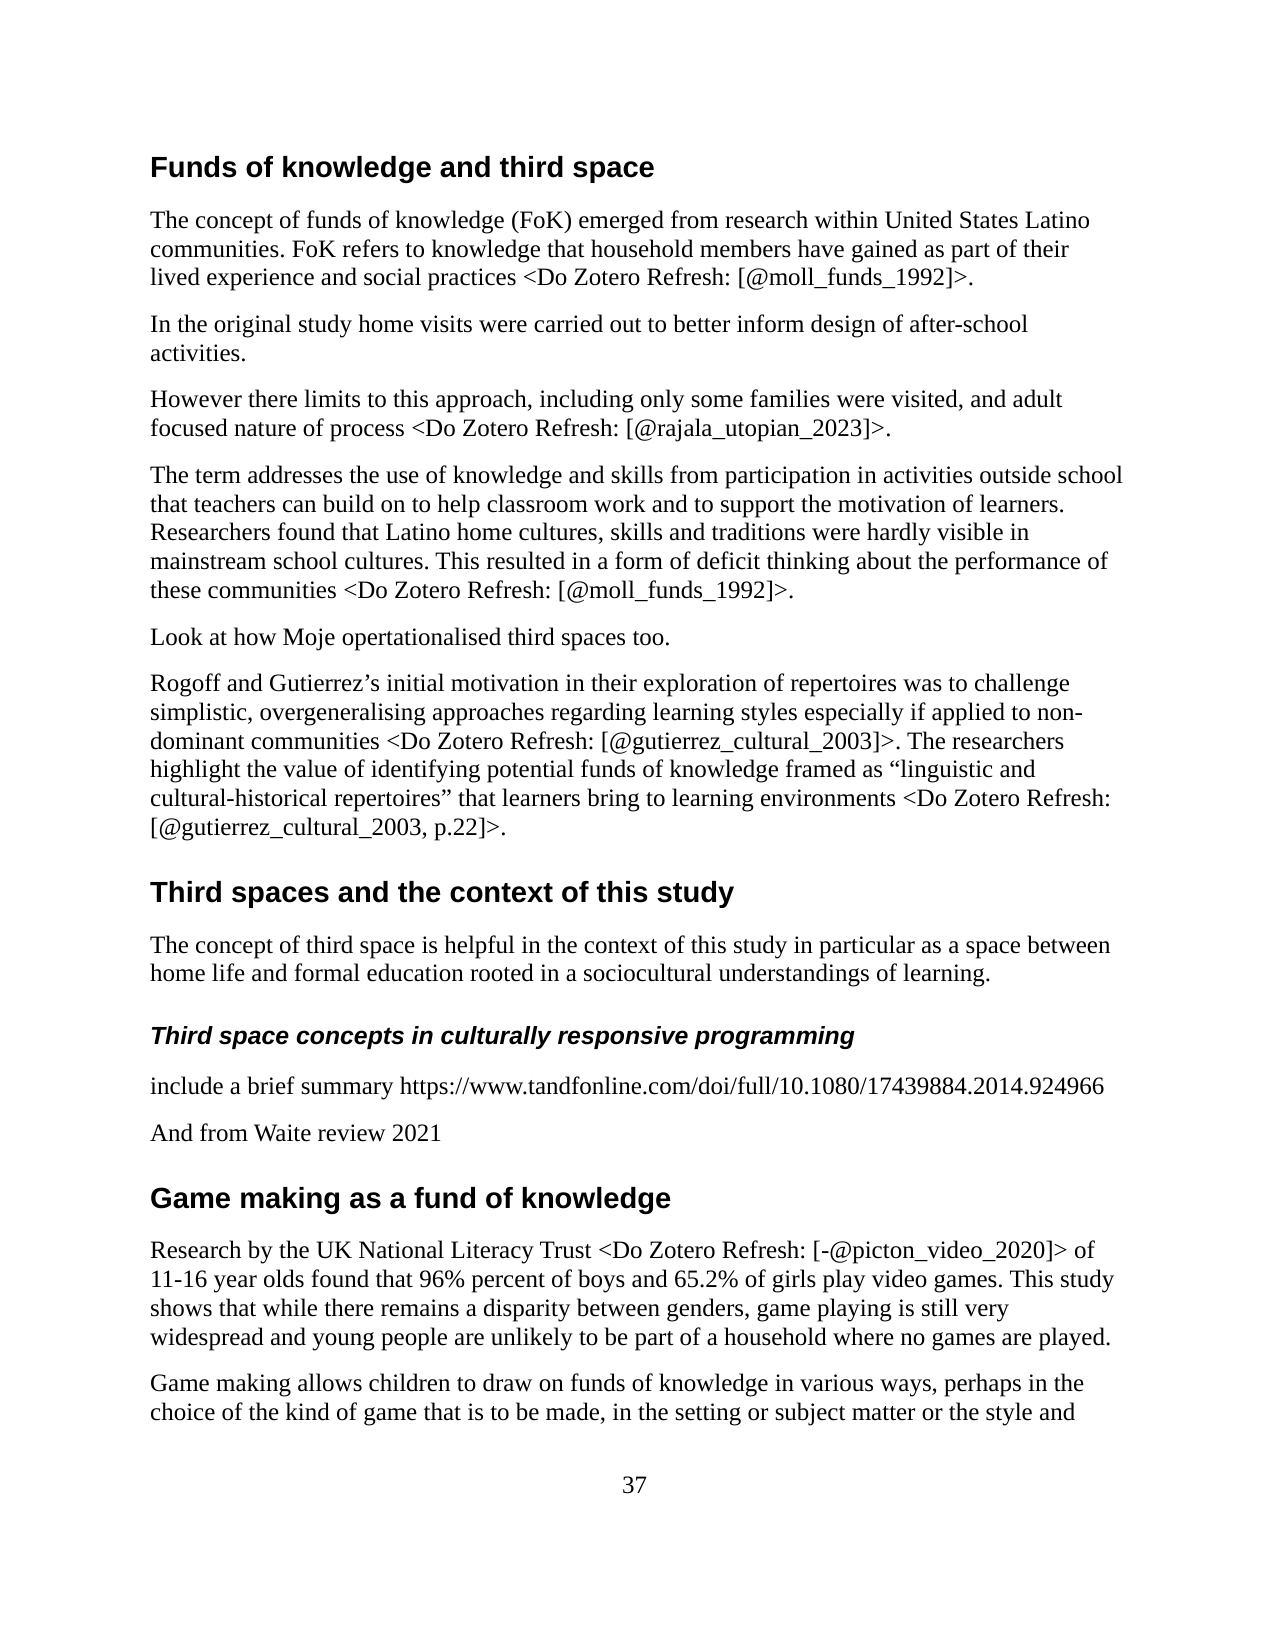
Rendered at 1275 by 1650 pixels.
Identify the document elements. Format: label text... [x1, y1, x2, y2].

subtitle Third spaces and the context of this study [150, 875, 1125, 908]
text However there limits to this approach, including only some families were visited, and adult focused nature of process <Do Zotero Refresh: [@rajala_utopian_2023]>. [150, 384, 1125, 442]
text In the original study home visits were carried out to better inform design of after-school activities. [150, 309, 1125, 367]
text Game making allows children to draw on funds of knowledge in various ways, perhaps in the choice of the kind of game that is to be made, in the setting or subject matter or the style and [150, 1368, 1125, 1426]
text And from Waite review 2021 [150, 1118, 1125, 1147]
text The concept of funds of knowledge (FoK) emerged from research within United States Latino communities. FoK refers to knowledge that household members have gained as part of their lived experience and social practices <Do Zotero Refresh: [@moll_funds_1992]>. [150, 205, 1125, 291]
subtitle Funds of knowledge and third space [150, 150, 1125, 183]
text Look at how Moje opertationalised third spaces too. [150, 622, 1125, 650]
text Rogoff and Gutierrez’s initial motivation in their exploration of repertoires was to challenge simplistic, overgeneralising approaches regarding learning styles especially if applied to non-dominant communities <Do Zotero Refresh: [@gutierrez_cultural_2003]>. The researchers highlight the value of identifying potential funds of knowledge framed as “linguistic and cultural-historical repertoires” that learners bring to learning environments <Do Zotero Refresh: [@gutierrez_cultural_2003, p.22]>. [150, 668, 1125, 841]
text The concept of third space is helpful in the context of this study in particular as a space between home life and formal education rooted in a sociocultural understandings of learning. [150, 930, 1125, 987]
subtitle Third space concepts in culturally responsive programming [150, 1021, 1125, 1050]
subtitle Game making as a fund of knowledge [150, 1181, 1125, 1214]
text include a brief summary https://www.tandfonline.com/doi/full/10.1080/17439884.2014.924966 [150, 1071, 1125, 1100]
text The term addresses the use of knowledge and skills from participation in activities outside school that teachers can build on to help classroom work and to support the motivation of learners. Researchers found that Latino home cultures, skills and traditions were hardly visible in mainstream school cultures. This resulted in a form of deficit thinking about the performance of these communities <Do Zotero Refresh: [@moll_funds_1992]>. [150, 460, 1125, 604]
text Research by the UK National Literacy Trust <Do Zotero Refresh: [-@picton_video_2020]> of 11-16 year olds found that 96% percent of boys and 65.2% of girls play video games. This study shows that while there remains a disparity between genders, game playing is still very widespread and young people are unlikely to be part of a household where no games are played. [150, 1236, 1125, 1351]
